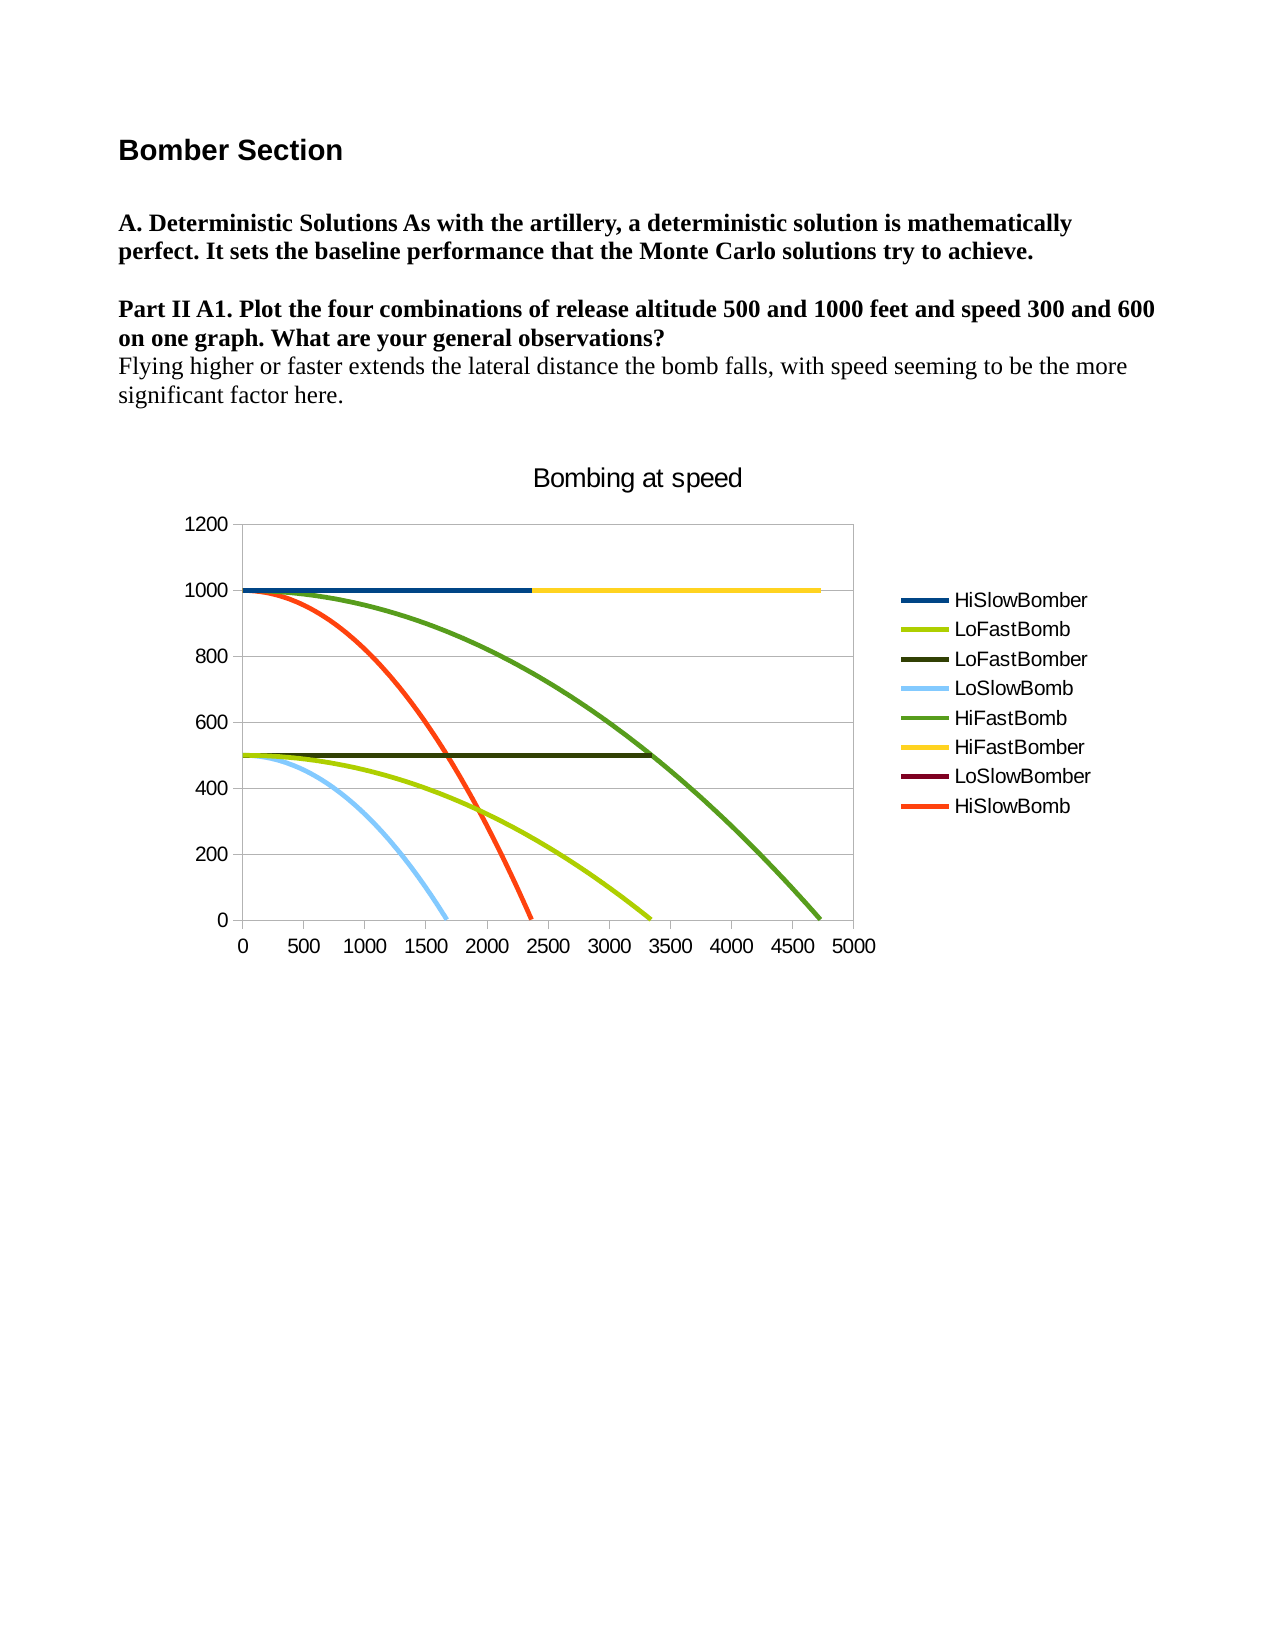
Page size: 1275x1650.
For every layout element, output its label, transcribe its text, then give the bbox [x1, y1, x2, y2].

text A. Deterministic Solutions As with the artillery, a deterministic solution is mathematically perfect. It sets the baseline performance that the Monte Carlo solutions try to achieve. [118, 208, 1157, 265]
text Flying higher or faster extends the lateral distance the bomb falls, with speed seeming to be the more significant factor here. [118, 351, 1157, 409]
text Part II A1. Plot the four combinations of release altitude 500 and 1000 feet and speed 300 and 600 on one graph. What are your general observations? [118, 294, 1157, 351]
subtitle Bomber Section [118, 133, 1157, 166]
